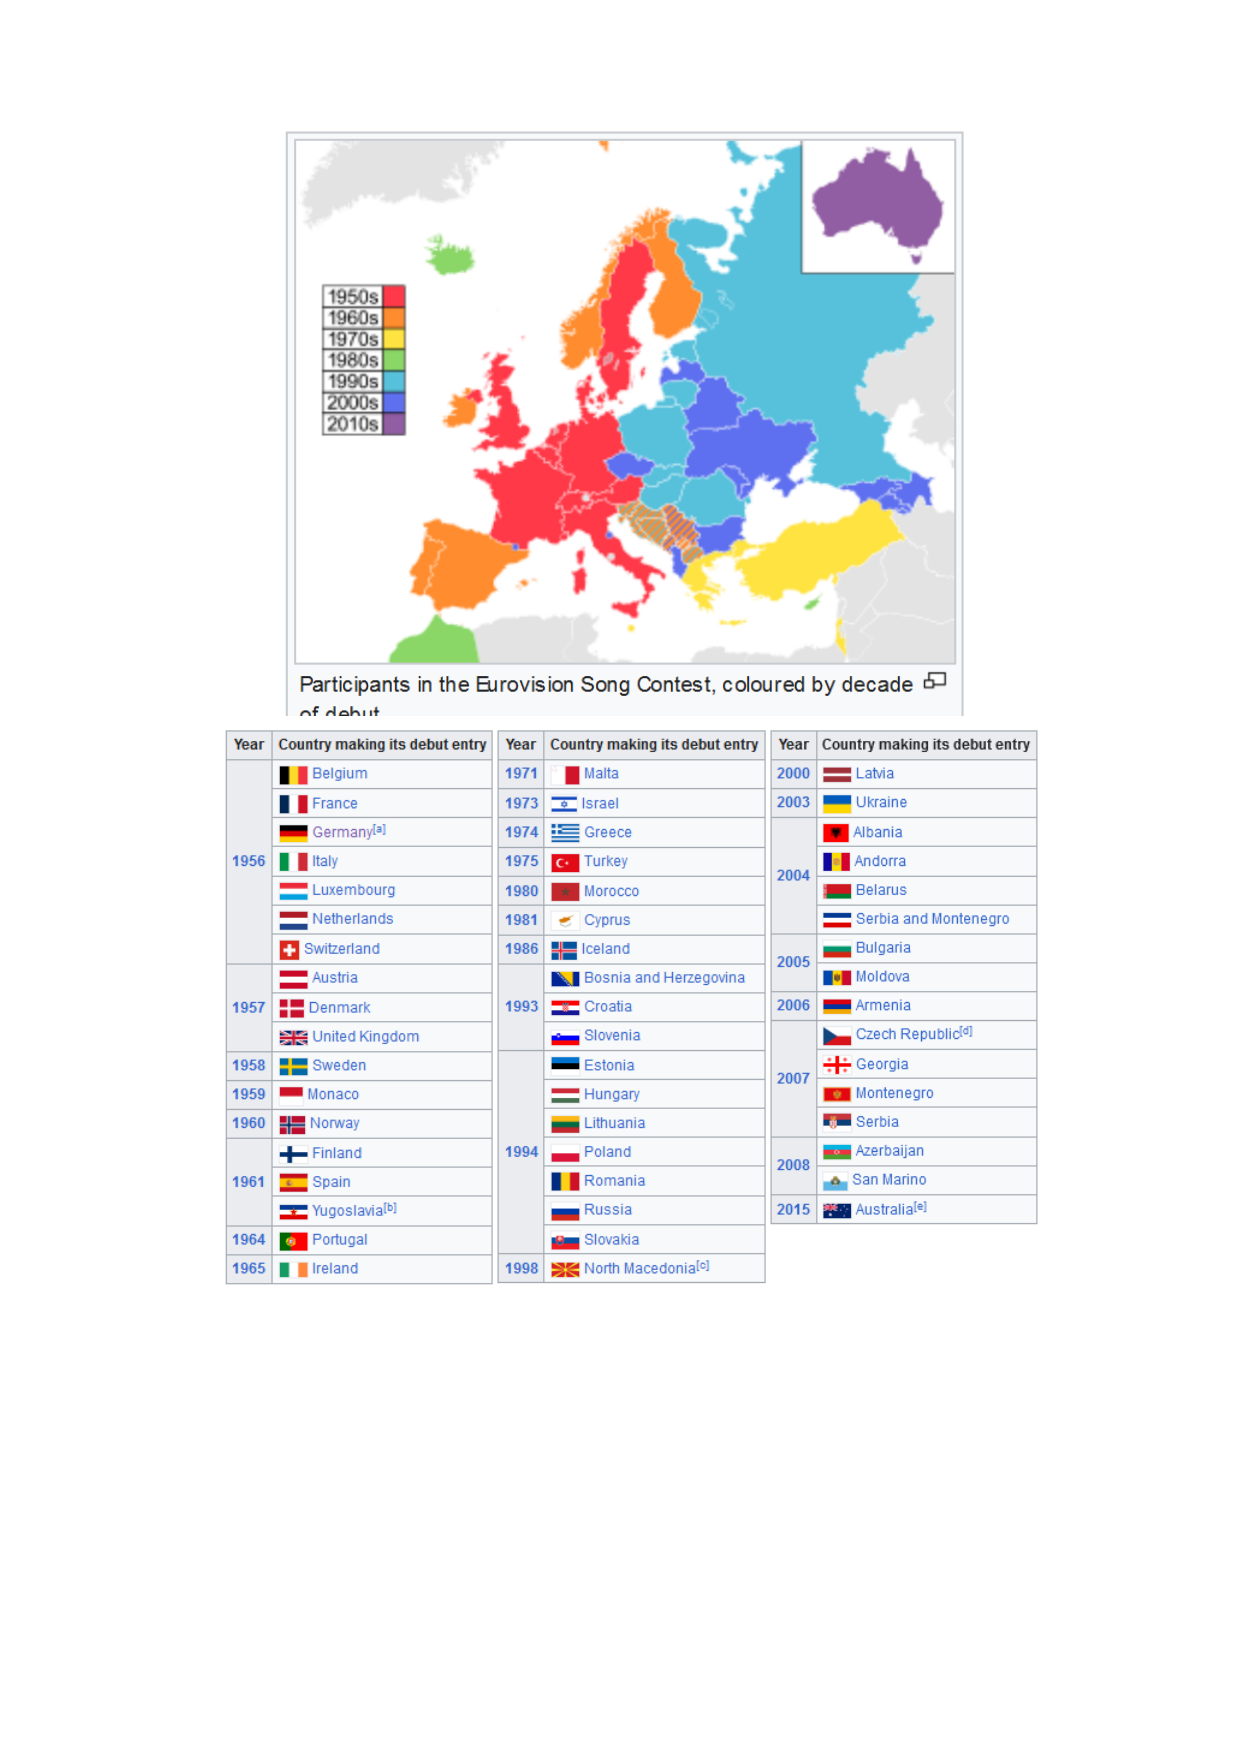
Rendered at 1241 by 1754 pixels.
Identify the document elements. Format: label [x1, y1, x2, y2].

picture [209, 118, 1052, 1294]
